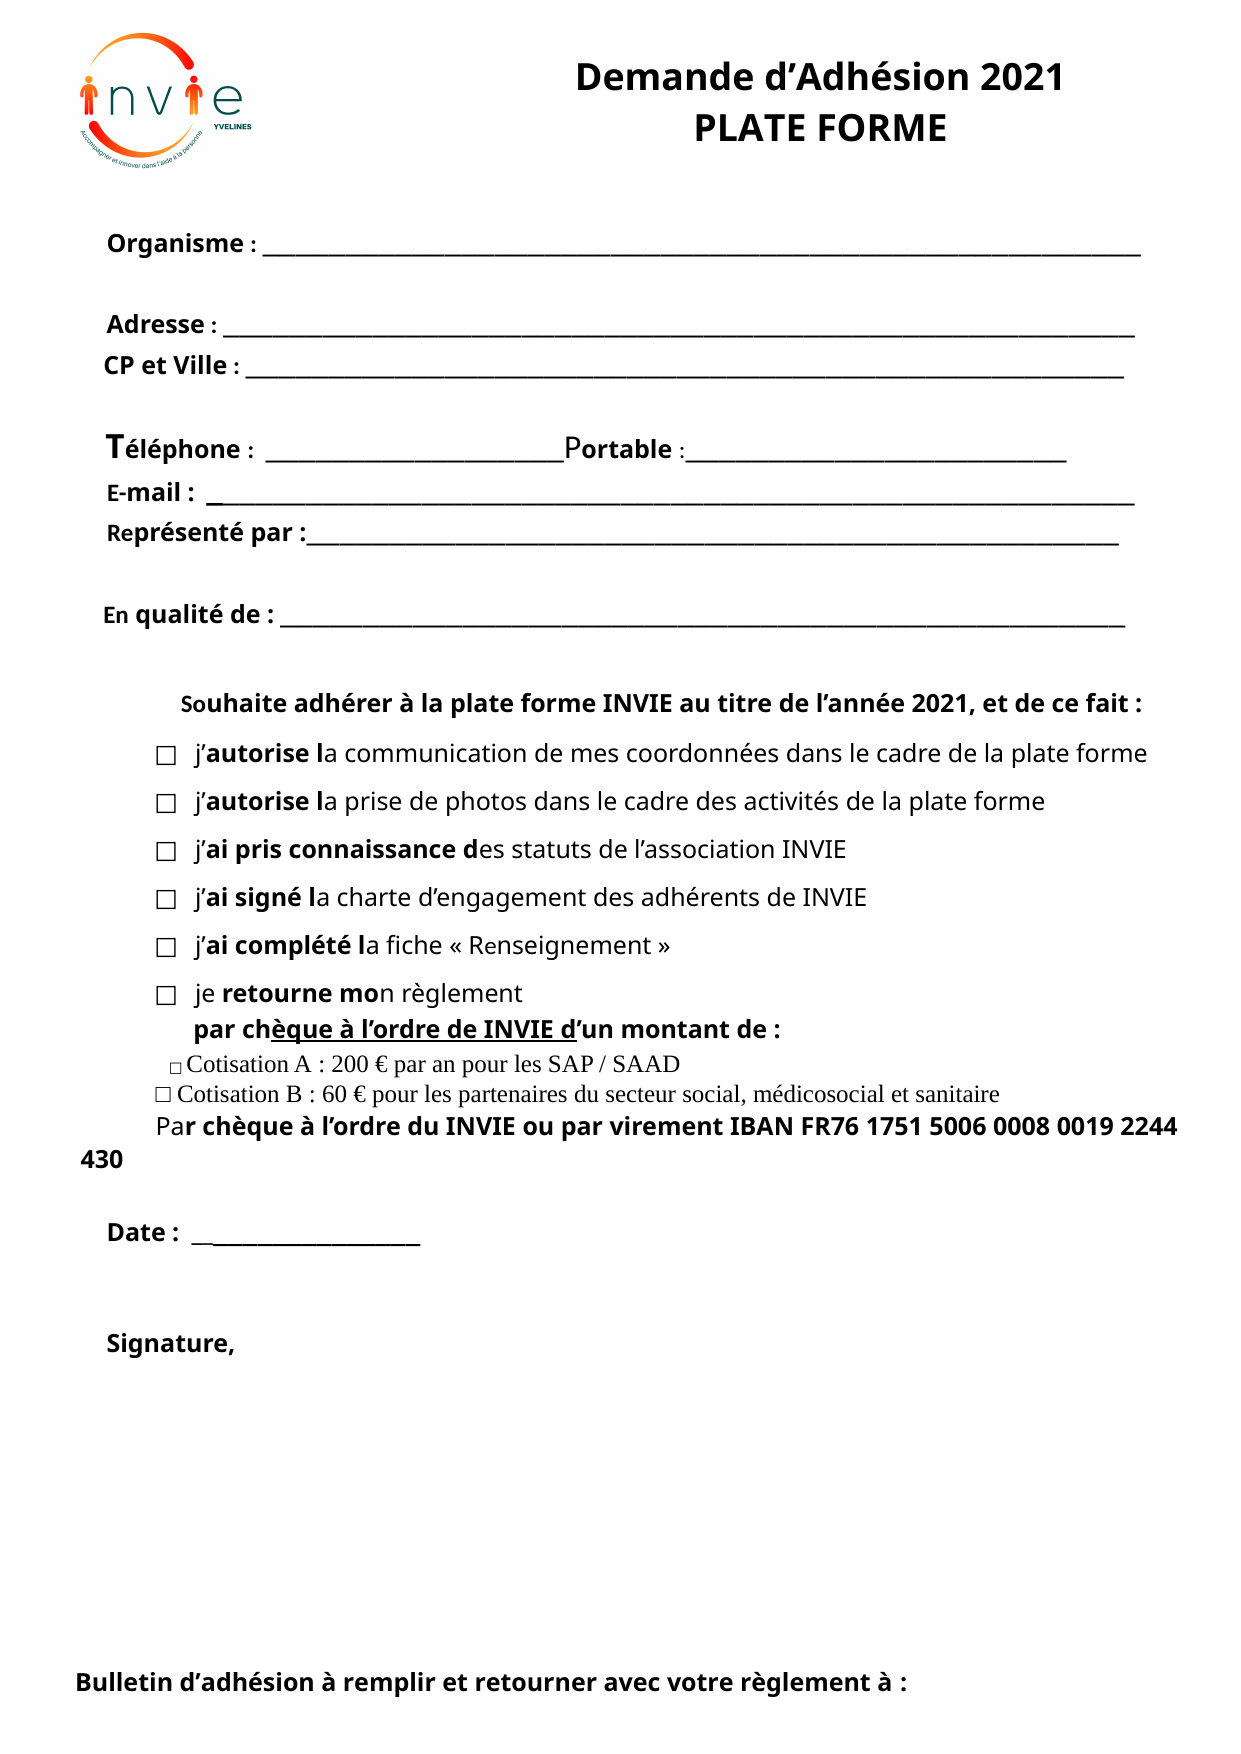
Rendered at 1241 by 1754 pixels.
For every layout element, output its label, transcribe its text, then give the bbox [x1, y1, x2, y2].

text Bulletin d’adhésion à remplir et retourner avec votre règlement à : [75, 1664, 1165, 1699]
picture [62, 13, 310, 188]
text Demande d’Adhésion 2021 [529, 51, 1111, 102]
text PLATE FORME DEPARTEMENTALE [529, 102, 1111, 164]
